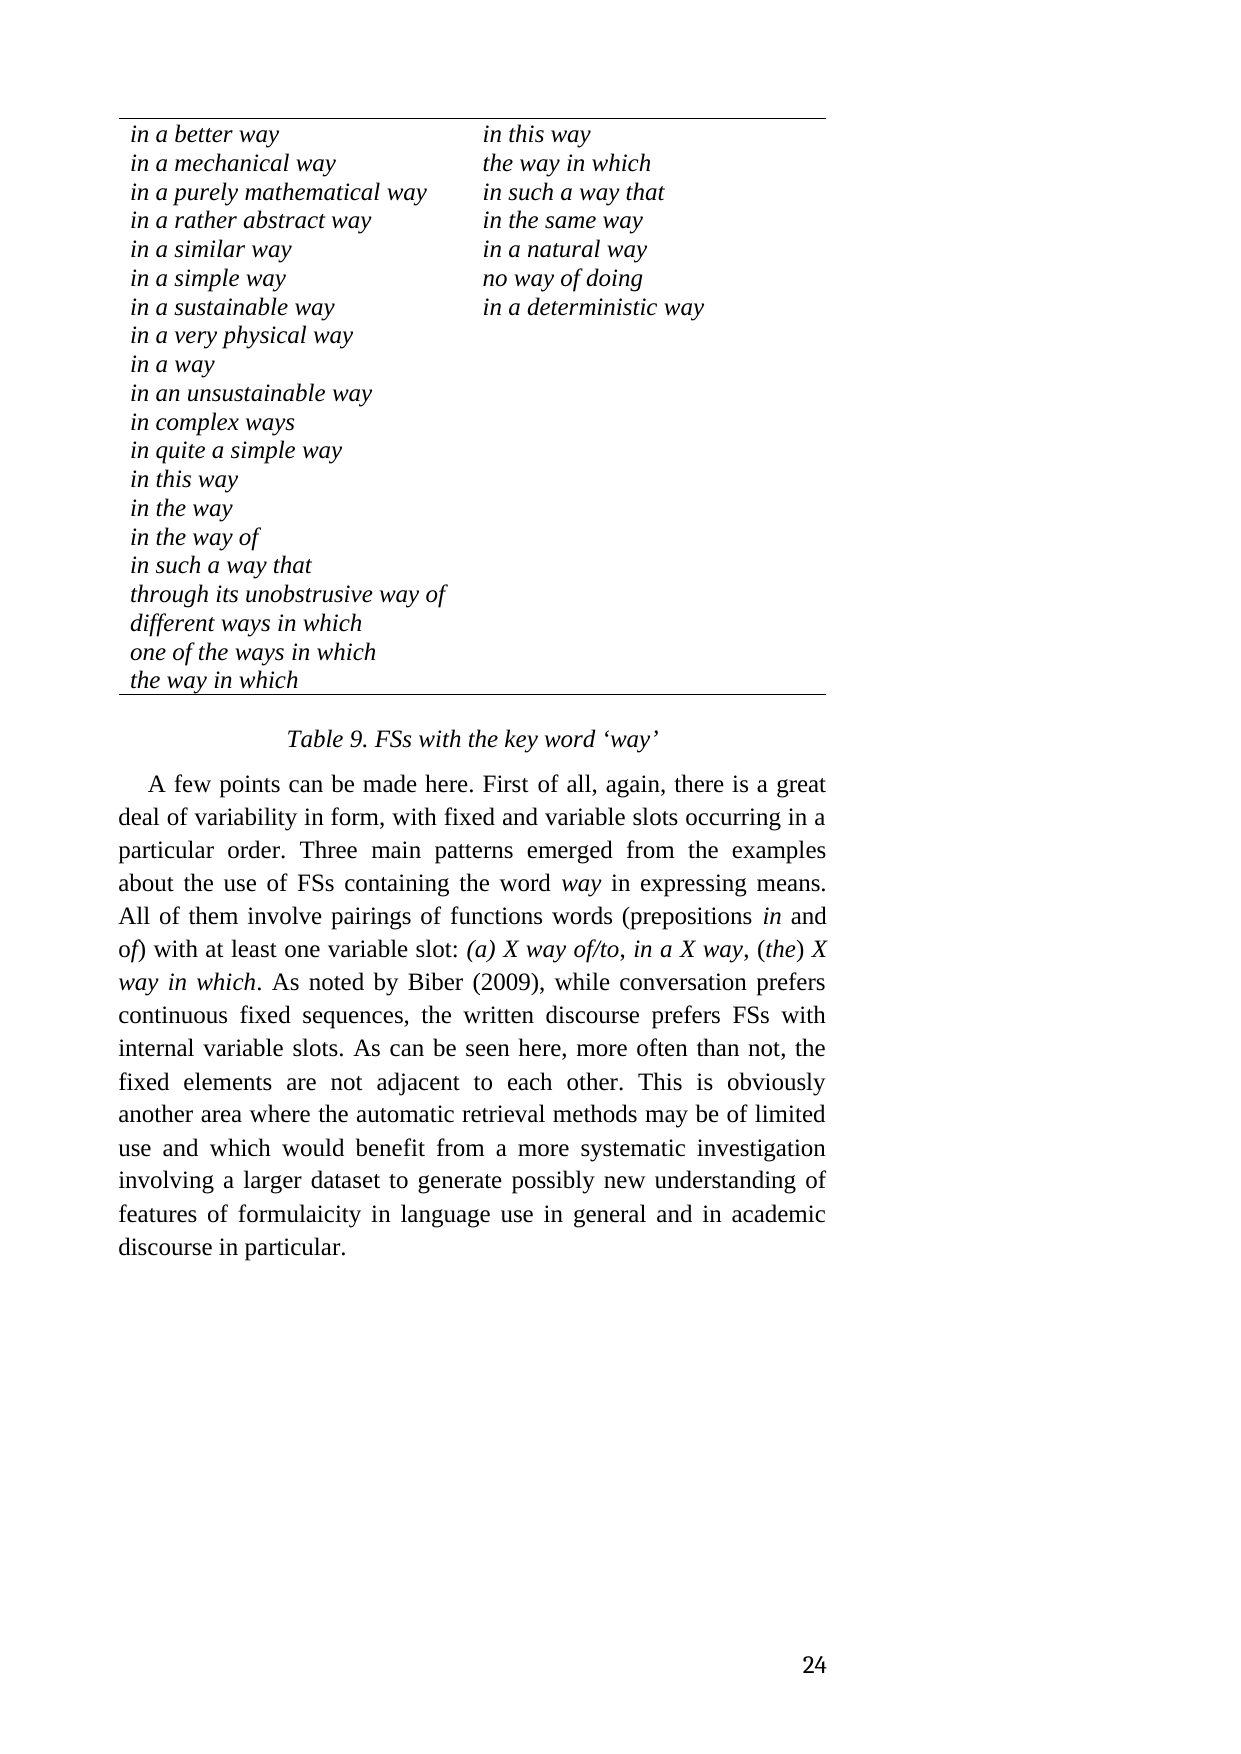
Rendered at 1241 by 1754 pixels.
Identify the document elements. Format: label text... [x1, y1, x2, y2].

table_cell in this way the way in which in such a way that in the same way in a natural way no way of doing in a deterministic way [471, 119, 826, 694]
text Table 9. FSs with the key word ‘way’ [118, 724, 827, 753]
table_cell in a better way in a mechanical way in a purely mathematical way in a rather abstract way in a similar way in a simple way in a sustainable way in a very physical way in a way in an unsustainable way in complex ways in quite a simple way in this way in the way in the way of in such a way that through its unobstrusive way of different ways in which one of the ways in which the way in which [119, 119, 471, 694]
text A few points can be made here. First of all, again, there is a great deal of variability in form, with fixed and variable slots occurring in a particular order. Three main patterns emerged from the examples about the use of FSs containing the word way in expressing means. All of them involve pairings of functions words (prepositions in and of) with at least one variable slot: (a) X way of/to, in a X way, (the) X way in which. As noted by Biber (2009), while conversation prefers continuous fixed sequences, the written discourse prefers FSs with internal variable slots. As can be seen here, more often than not, the fixed elements are not adjacent to each other. This is obviously another area where the automatic retrieval methods may be of limited use and which would benefit from a more systematic investigation involving a larger dataset to generate possibly new understanding of features of formulaicity in language use in general and in academic discourse in particular. [118, 769, 827, 1260]
